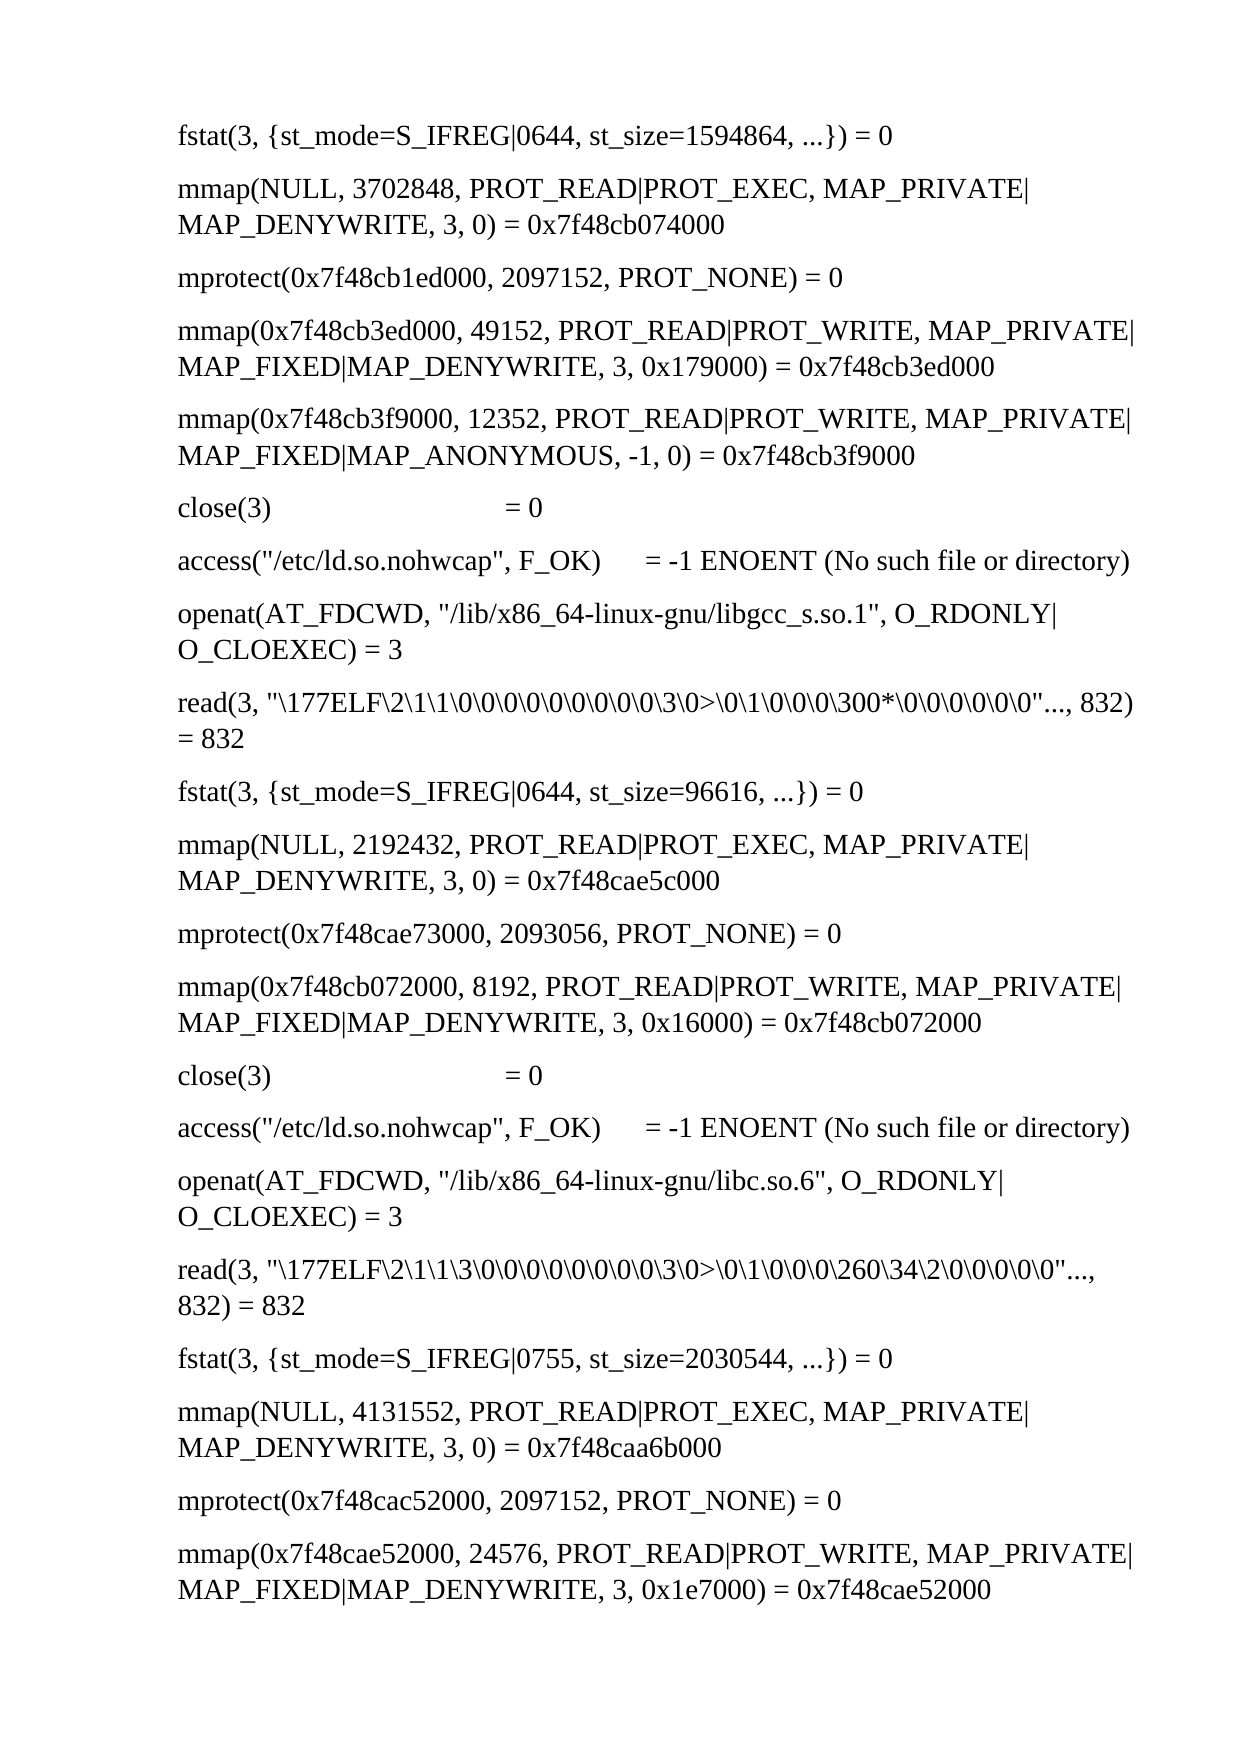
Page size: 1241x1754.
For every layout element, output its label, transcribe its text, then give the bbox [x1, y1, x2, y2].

text mprotect(0x7f48cb1ed000, 2097152, PROT_NONE) = 0 [177, 260, 1152, 293]
text close(3) = 0 [177, 1058, 1152, 1091]
text access("/etc/ld.so.nohwcap", F_OK) = -1 ENOENT (No such file or directory) [177, 1111, 1152, 1144]
text close(3) = 0 [177, 491, 1152, 524]
text mmap(0x7f48cb072000, 8192, PROT_READ|PROT_WRITE, MAP_PRIVATE|MAP_FIXED|MAP_DENYWRITE, 3, 0x16000) = 0x7f48cb072000 [177, 969, 1152, 1038]
text mmap(0x7f48cb3ed000, 49152, PROT_READ|PROT_WRITE, MAP_PRIVATE|MAP_FIXED|MAP_DENYWRITE, 3, 0x179000) = 0x7f48cb3ed000 [177, 313, 1152, 382]
text fstat(3, {st_mode=S_IFREG|0755, st_size=2030544, ...}) = 0 [177, 1341, 1152, 1375]
text openat(AT_FDCWD, "/lib/x86_64-linux-gnu/libc.so.6", O_RDONLY|O_CLOEXEC) = 3 [177, 1163, 1152, 1233]
text access("/etc/ld.so.nohwcap", F_OK) = -1 ENOENT (No such file or directory) [177, 543, 1152, 577]
text mmap(0x7f48cae52000, 24576, PROT_READ|PROT_WRITE, MAP_PRIVATE|MAP_FIXED|MAP_DENYWRITE, 3, 0x1e7000) = 0x7f48cae52000 [177, 1536, 1152, 1606]
text mprotect(0x7f48cac52000, 2097152, PROT_NONE) = 0 [177, 1483, 1152, 1517]
text mprotect(0x7f48cae73000, 2093056, PROT_NONE) = 0 [177, 916, 1152, 949]
text fstat(3, {st_mode=S_IFREG|0644, st_size=96616, ...}) = 0 [177, 774, 1152, 808]
text mmap(NULL, 2192432, PROT_READ|PROT_EXEC, MAP_PRIVATE|MAP_DENYWRITE, 3, 0) = 0x7f48cae5c000 [177, 827, 1152, 897]
text fstat(3, {st_mode=S_IFREG|0644, st_size=1594864, ...}) = 0 [177, 118, 1152, 152]
text mmap(NULL, 3702848, PROT_READ|PROT_EXEC, MAP_PRIVATE|MAP_DENYWRITE, 3, 0) = 0x7f48cb074000 [177, 171, 1152, 241]
text read(3, "\177ELF\2\1\1\3\0\0\0\0\0\0\0\0\3\0>\0\1\0\0\0\260\34\2\0\0\0\0\0"..., 832) = 832 [177, 1252, 1152, 1322]
text mmap(0x7f48cb3f9000, 12352, PROT_READ|PROT_WRITE, MAP_PRIVATE|MAP_FIXED|MAP_ANONYMOUS, -1, 0) = 0x7f48cb3f9000 [177, 402, 1152, 471]
text openat(AT_FDCWD, "/lib/x86_64-linux-gnu/libgcc_s.so.1", O_RDONLY|O_CLOEXEC) = 3 [177, 596, 1152, 666]
text read(3, "\177ELF\2\1\1\0\0\0\0\0\0\0\0\0\3\0>\0\1\0\0\0\300*\0\0\0\0\0\0"..., 832) = 832 [177, 685, 1152, 755]
text mmap(NULL, 4131552, PROT_READ|PROT_EXEC, MAP_PRIVATE|MAP_DENYWRITE, 3, 0) = 0x7f48caa6b000 [177, 1394, 1152, 1464]
